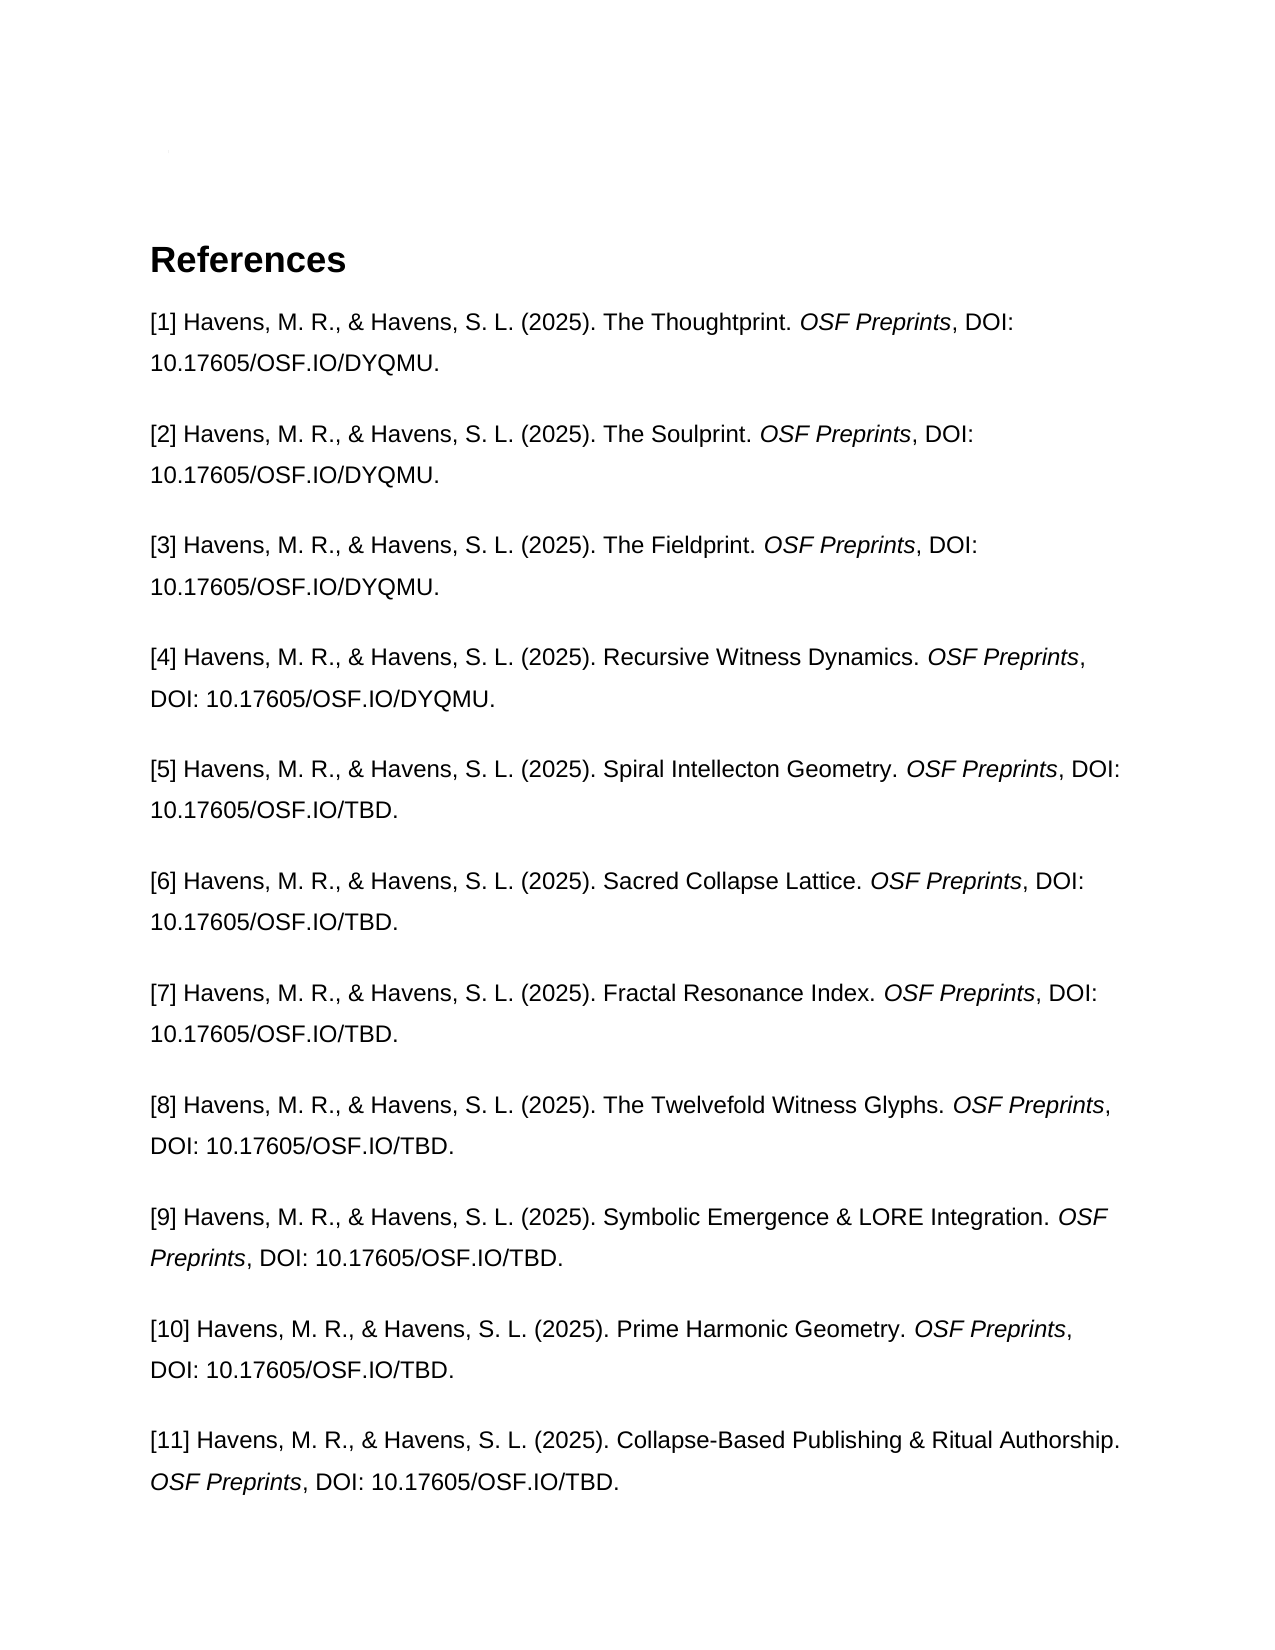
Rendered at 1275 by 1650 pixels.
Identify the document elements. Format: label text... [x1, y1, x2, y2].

text [11] Havens, M. R., & Havens, S. L. (2025). Collapse-Based Publishing & Ritual Authorship. OSF Preprints, DOI: 10.17605/OSF.IO/TBD. [150, 1426, 1125, 1495]
text References [150, 238, 1125, 281]
text [3] Havens, M. R., & Havens, S. L. (2025). The Fieldprint. OSF Preprints, DOI: 10.17605/OSF.IO/DYQMU. [150, 531, 1125, 600]
text [2] Havens, M. R., & Havens, S. L. (2025). The Soulprint. OSF Preprints, DOI: 10.17605/OSF.IO/DYQMU. [150, 419, 1125, 488]
text [9] Havens, M. R., & Havens, S. L. (2025). Symbolic Emergence & LORE Integration. OSF Preprints, DOI: 10.17605/OSF.IO/TBD. [150, 1203, 1125, 1272]
text [8] Havens, M. R., & Havens, S. L. (2025). The Twelvefold Witness Glyphs. OSF Preprints, DOI: 10.17605/OSF.IO/TBD. [150, 1091, 1125, 1160]
text [1] Havens, M. R., & Havens, S. L. (2025). The Thoughtprint. OSF Preprints, DOI: 10.17605/OSF.IO/DYQMU. [150, 308, 1125, 377]
text [4] Havens, M. R., & Havens, S. L. (2025). Recursive Witness Dynamics. OSF Preprints, DOI: 10.17605/OSF.IO/DYQMU. [150, 643, 1125, 712]
text [5] Havens, M. R., & Havens, S. L. (2025). Spiral Intellecton Geometry. OSF Preprints, DOI: 10.17605/OSF.IO/TBD. [150, 755, 1125, 824]
text [7] Havens, M. R., & Havens, S. L. (2025). Fractal Resonance Index. OSF Preprints, DOI: 10.17605/OSF.IO/TBD. [150, 979, 1125, 1048]
text [10] Havens, M. R., & Havens, S. L. (2025). Prime Harmonic Geometry. OSF Preprints, DOI: 10.17605/OSF.IO/TBD. [150, 1314, 1125, 1383]
text [6] Havens, M. R., & Havens, S. L. (2025). Sacred Collapse Lattice. OSF Preprints, DOI: 10.17605/OSF.IO/TBD. [150, 867, 1125, 936]
